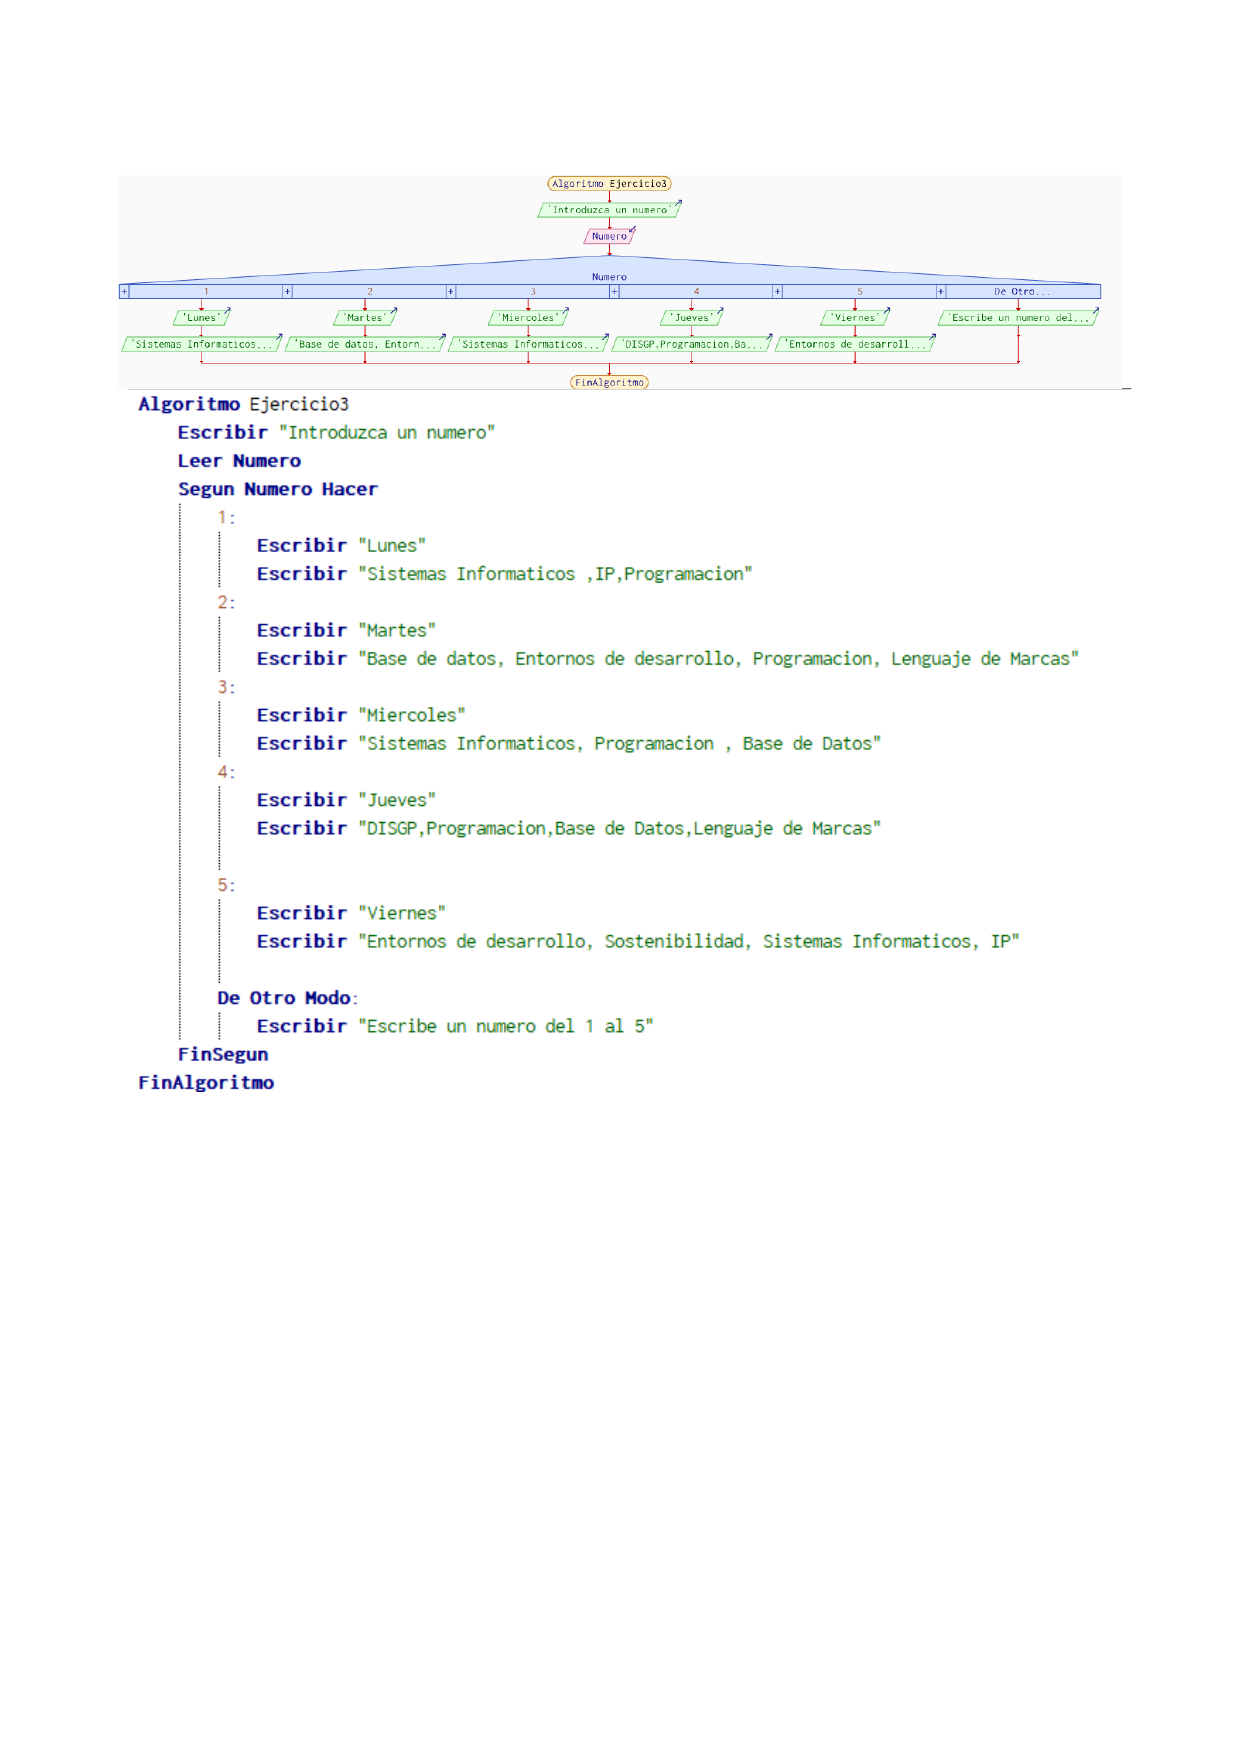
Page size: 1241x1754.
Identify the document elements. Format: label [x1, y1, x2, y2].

picture [118, 175, 1132, 1092]
